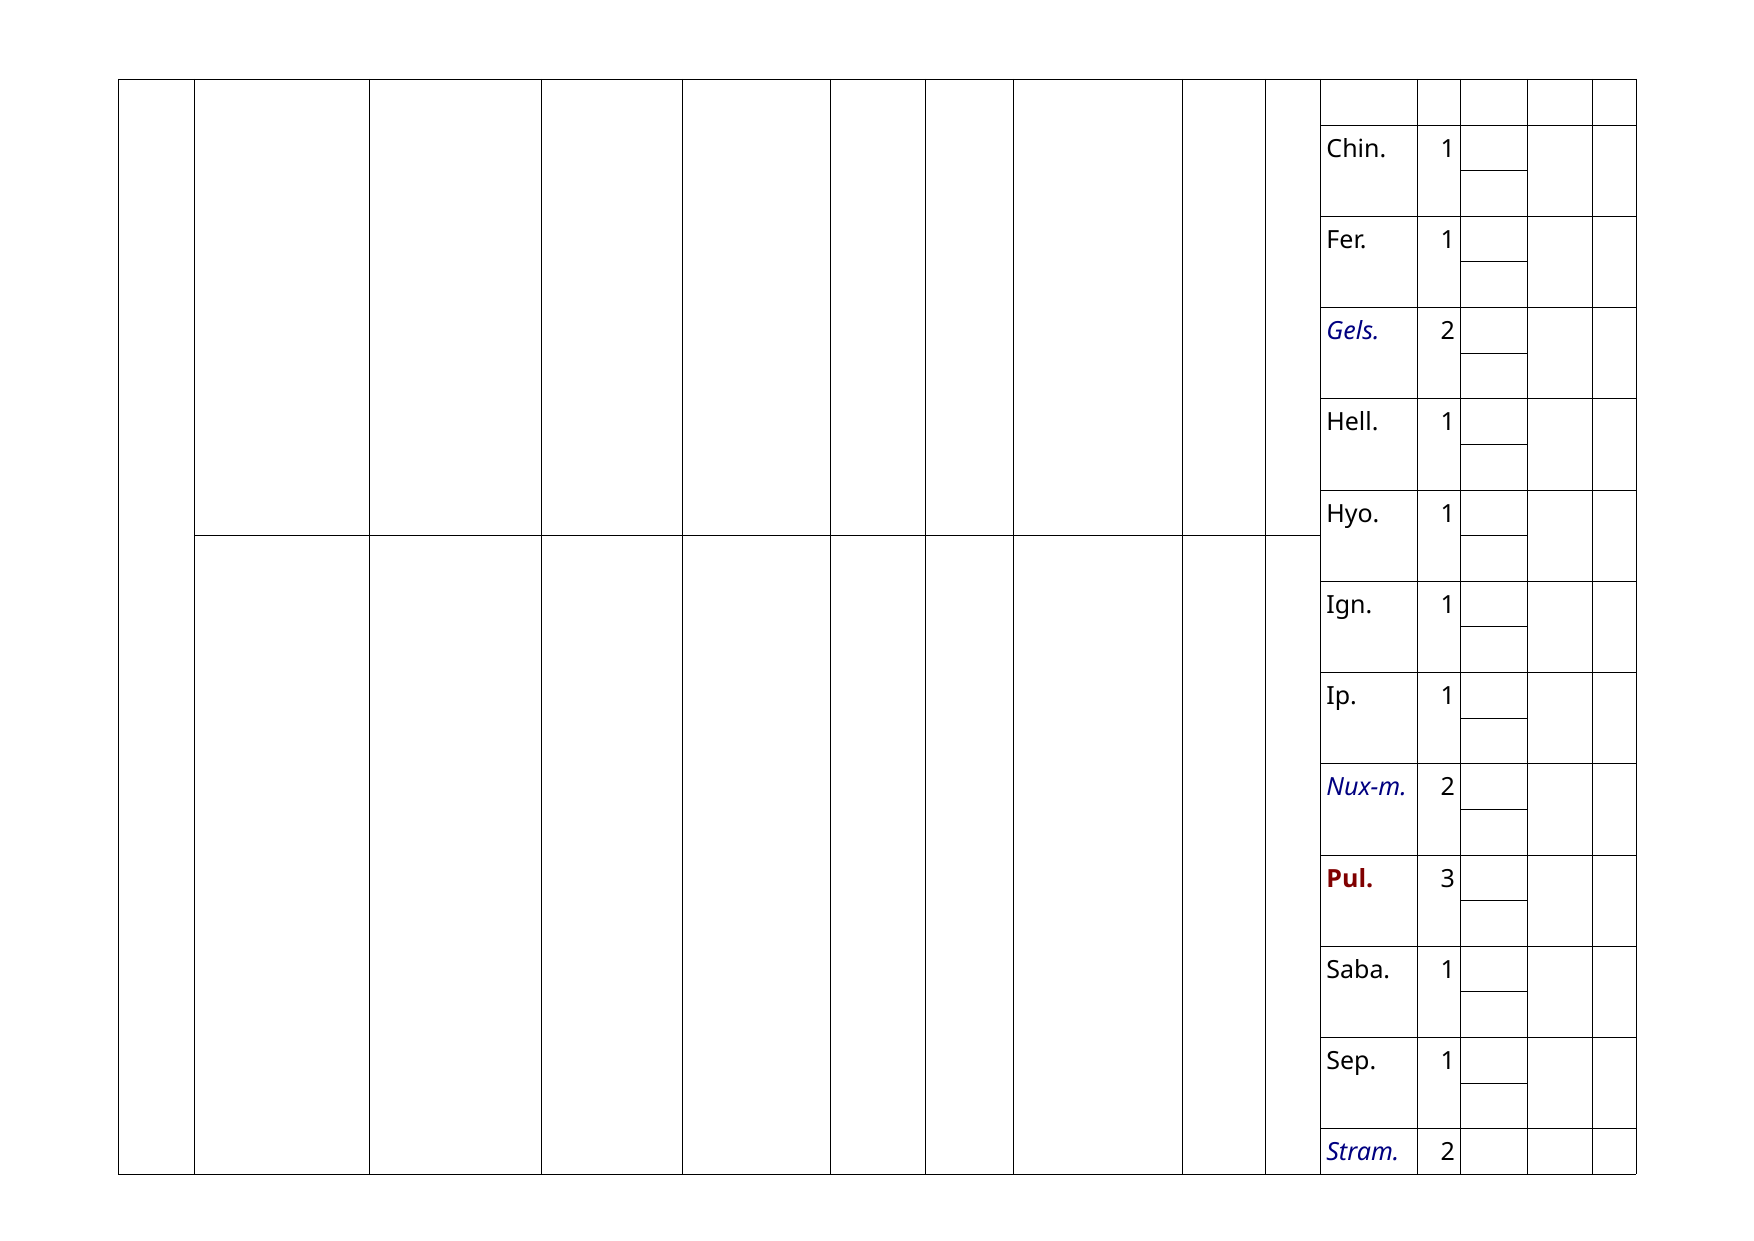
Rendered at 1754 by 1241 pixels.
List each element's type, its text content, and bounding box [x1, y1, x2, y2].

table_cell [370, 536, 541, 1174]
table_cell 1 [1418, 126, 1460, 216]
table_cell [1593, 1038, 1636, 1128]
table_cell [542, 80, 682, 535]
table_cell [831, 536, 925, 1174]
table_cell [1528, 126, 1592, 216]
table_cell [926, 80, 1013, 535]
table_cell [1528, 856, 1592, 946]
table_cell 3 [1418, 856, 1460, 946]
table_cell [831, 80, 925, 535]
table_cell Ign. [1321, 582, 1417, 672]
table_cell Ip. [1321, 673, 1417, 763]
table_cell [1461, 582, 1527, 626]
table_cell 1 [1418, 491, 1460, 581]
table_cell [1461, 536, 1527, 581]
table_cell Sep. [1321, 1038, 1417, 1128]
table_cell [119, 80, 194, 1174]
table_cell [683, 80, 830, 535]
table_cell [1528, 399, 1592, 489]
table_cell [1593, 399, 1636, 489]
table_cell [1461, 491, 1527, 535]
table_cell [683, 536, 830, 1174]
table_cell [1528, 1038, 1592, 1128]
table_cell [1461, 719, 1527, 763]
table_cell [1461, 354, 1527, 398]
table_cell [1461, 992, 1527, 1037]
table_cell [1593, 856, 1636, 946]
table_cell [1321, 80, 1417, 124]
table_cell [1461, 810, 1527, 854]
table_cell [1593, 1129, 1636, 1174]
table_cell Chin. [1321, 126, 1417, 216]
table_cell [1593, 126, 1636, 216]
table_cell [1461, 901, 1527, 946]
table_cell 1 [1418, 947, 1460, 1037]
table_cell [1593, 308, 1636, 398]
table_cell [1528, 308, 1592, 398]
table_cell 1 [1418, 217, 1460, 307]
table_cell [1593, 764, 1636, 854]
table_cell Pul. [1321, 856, 1417, 946]
table_cell [1461, 1038, 1527, 1083]
table_cell [1461, 764, 1527, 809]
table_cell [370, 80, 541, 535]
table_cell [1593, 947, 1636, 1037]
table_cell [1593, 491, 1636, 581]
table_cell [1528, 80, 1592, 124]
table_cell [1528, 764, 1592, 854]
table_cell [1461, 217, 1527, 261]
table_cell 1 [1418, 673, 1460, 763]
table_cell [1266, 536, 1320, 1174]
table_cell [1528, 673, 1592, 763]
table_cell [1593, 80, 1636, 124]
table_cell [1461, 1129, 1527, 1174]
table_cell Stram. [1321, 1129, 1417, 1174]
table_cell Hell. [1321, 399, 1417, 489]
table_cell Nux-m. [1321, 764, 1417, 854]
table_cell [1461, 1084, 1527, 1128]
table_cell [542, 536, 682, 1174]
table_cell [1266, 80, 1320, 535]
table_cell [1461, 445, 1527, 489]
table_cell [1461, 673, 1527, 718]
table_cell [1014, 80, 1182, 535]
table_cell [1593, 217, 1636, 307]
table_cell 2 [1418, 1129, 1460, 1174]
table_cell [1418, 80, 1460, 124]
table_cell [1528, 947, 1592, 1037]
table_cell [1461, 80, 1527, 124]
table_cell Saba. [1321, 947, 1417, 1037]
table_cell [1461, 126, 1527, 170]
table_cell Gels. [1321, 308, 1417, 398]
table_cell Hyo. [1321, 491, 1417, 581]
table_cell [926, 536, 1013, 1174]
table_cell [1461, 308, 1527, 353]
table_cell [1461, 171, 1527, 216]
table_cell [1528, 217, 1592, 307]
table_cell [195, 536, 369, 1174]
table_cell [195, 80, 369, 535]
table_cell [1461, 627, 1527, 672]
table_cell [1183, 80, 1265, 535]
table_cell [1461, 856, 1527, 900]
table_cell 1 [1418, 399, 1460, 489]
table_cell 1 [1418, 1038, 1460, 1128]
table_cell Fer. [1321, 217, 1417, 307]
table_cell [1461, 947, 1527, 991]
table_cell [1461, 262, 1527, 307]
table_cell [1183, 536, 1265, 1174]
table_cell 1 [1418, 582, 1460, 672]
table_cell [1461, 399, 1527, 444]
table_cell 2 [1418, 308, 1460, 398]
table_cell [1593, 673, 1636, 763]
table_cell [1528, 1129, 1592, 1174]
table_cell [1528, 582, 1592, 672]
table_cell 2 [1418, 764, 1460, 854]
table_cell [1528, 491, 1592, 581]
table_cell [1014, 536, 1182, 1174]
table_cell [1593, 582, 1636, 672]
